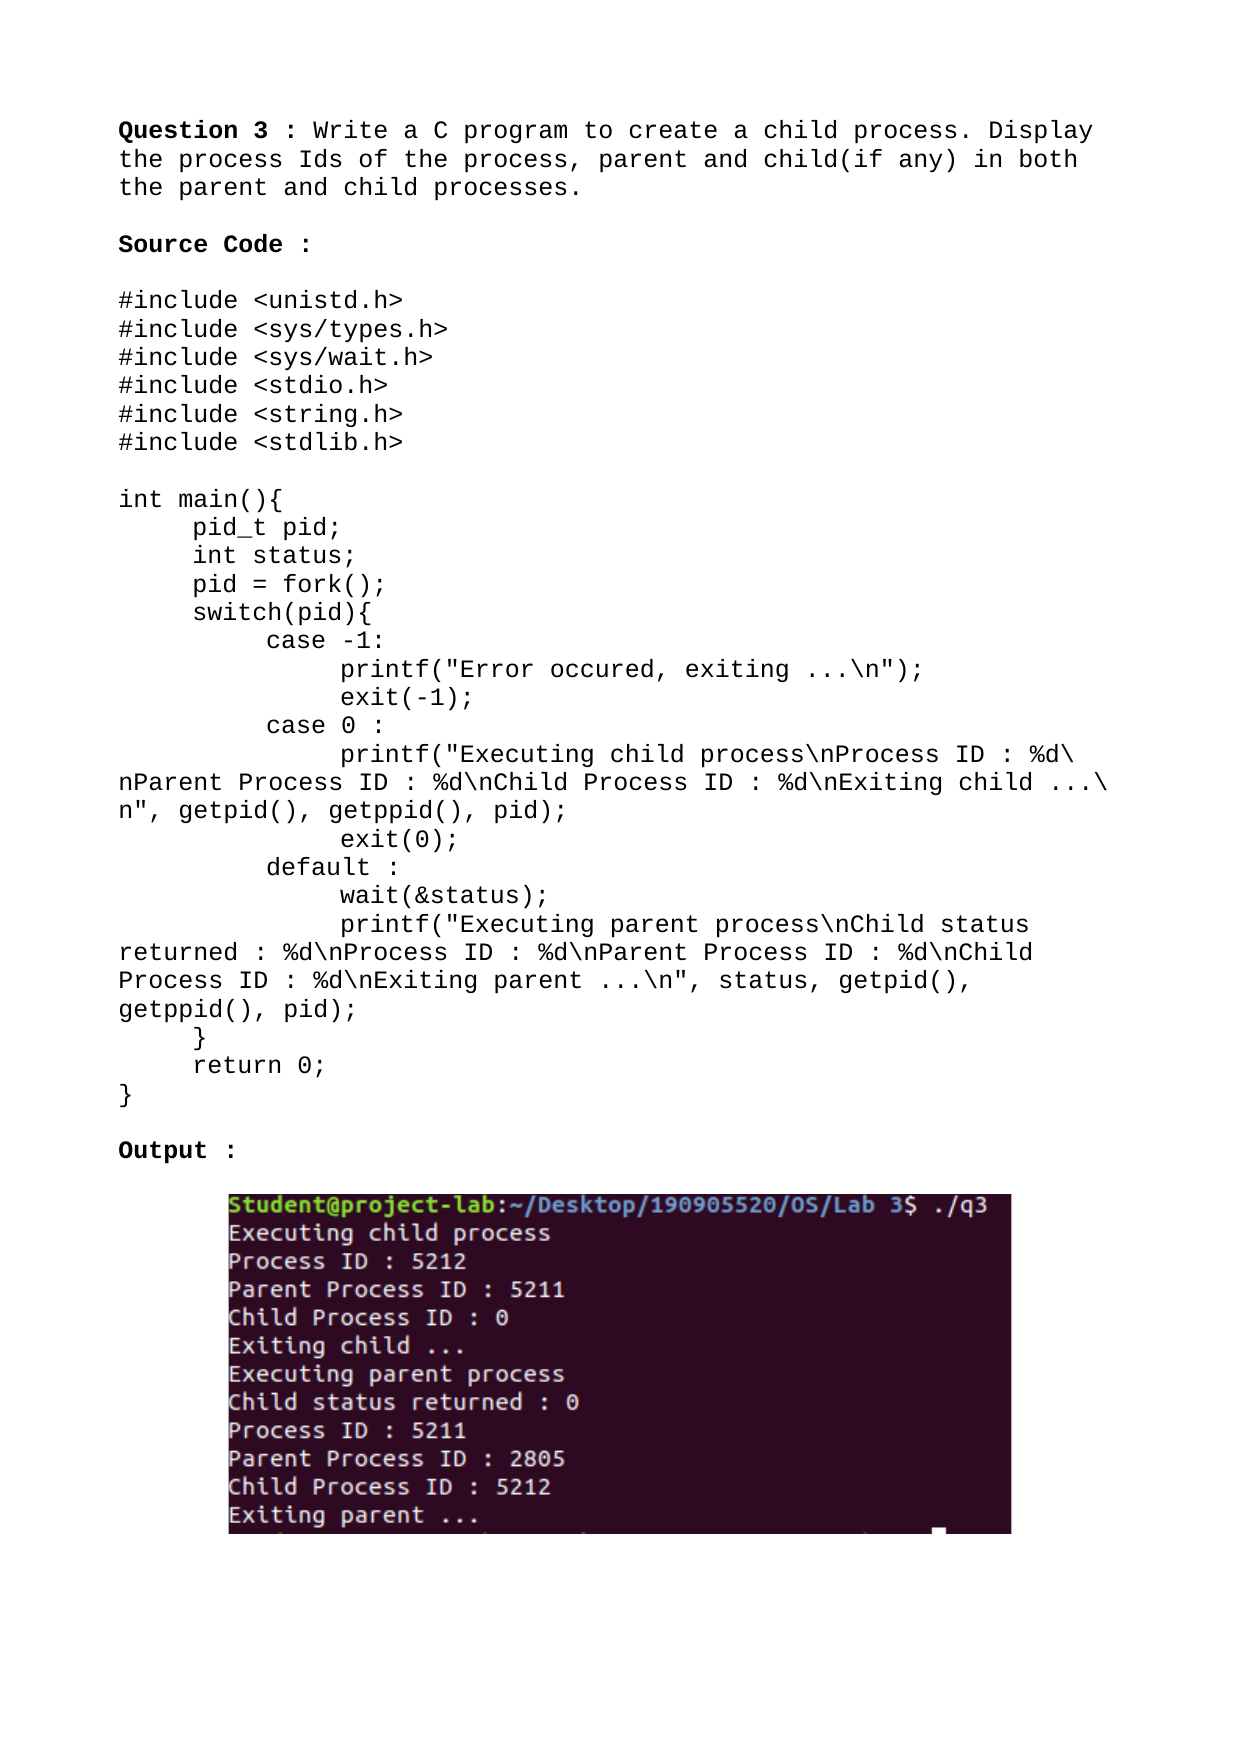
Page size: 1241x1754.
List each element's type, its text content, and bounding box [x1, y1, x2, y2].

text } [118, 1081, 1122, 1110]
picture [228, 1194, 1012, 1534]
text #include <sys/types.h> [118, 316, 1122, 345]
text printf("Executing parent process\nChild status returned : %d\nProcess ID : %d\nParent Process ID : %d\nChild Process ID : %d\nExiting parent ...\n", status, getpid(), getppid(), pid); [118, 911, 1122, 1025]
text switch(pid){ [118, 600, 1122, 628]
text printf("Executing child process\nProcess ID : %d\nParent Process ID : %d\nChild Process ID : %d\nExiting child ...\n", getpid(), getppid(), pid); [118, 741, 1122, 826]
text return 0; [118, 1053, 1122, 1081]
text } [118, 1025, 1122, 1053]
text exit(-1); [118, 685, 1122, 713]
text int main(){ [118, 486, 1122, 515]
text Source Code : [118, 231, 1122, 260]
text int status; [118, 543, 1122, 571]
text #include <sys/wait.h> [118, 345, 1122, 373]
text #include <stdio.h> [118, 373, 1122, 401]
text Question 3 : Write a C program to create a child process. Display the process Ids of the process, parent and child(if any) in both the parent and child processes. [118, 118, 1122, 203]
text case -1: [118, 628, 1122, 656]
text printf("Error occured, exiting ...\n"); [118, 656, 1122, 685]
text #include <unistd.h> [118, 288, 1122, 316]
text case 0 : [118, 713, 1122, 741]
text exit(0); [118, 826, 1122, 855]
text wait(&status); [118, 883, 1122, 911]
text Output : [118, 1138, 1122, 1166]
text pid = fork(); [118, 571, 1122, 600]
text default : [118, 855, 1122, 883]
text pid_t pid; [118, 515, 1122, 543]
text #include <stdlib.h> [118, 430, 1122, 458]
text #include <string.h> [118, 401, 1122, 430]
